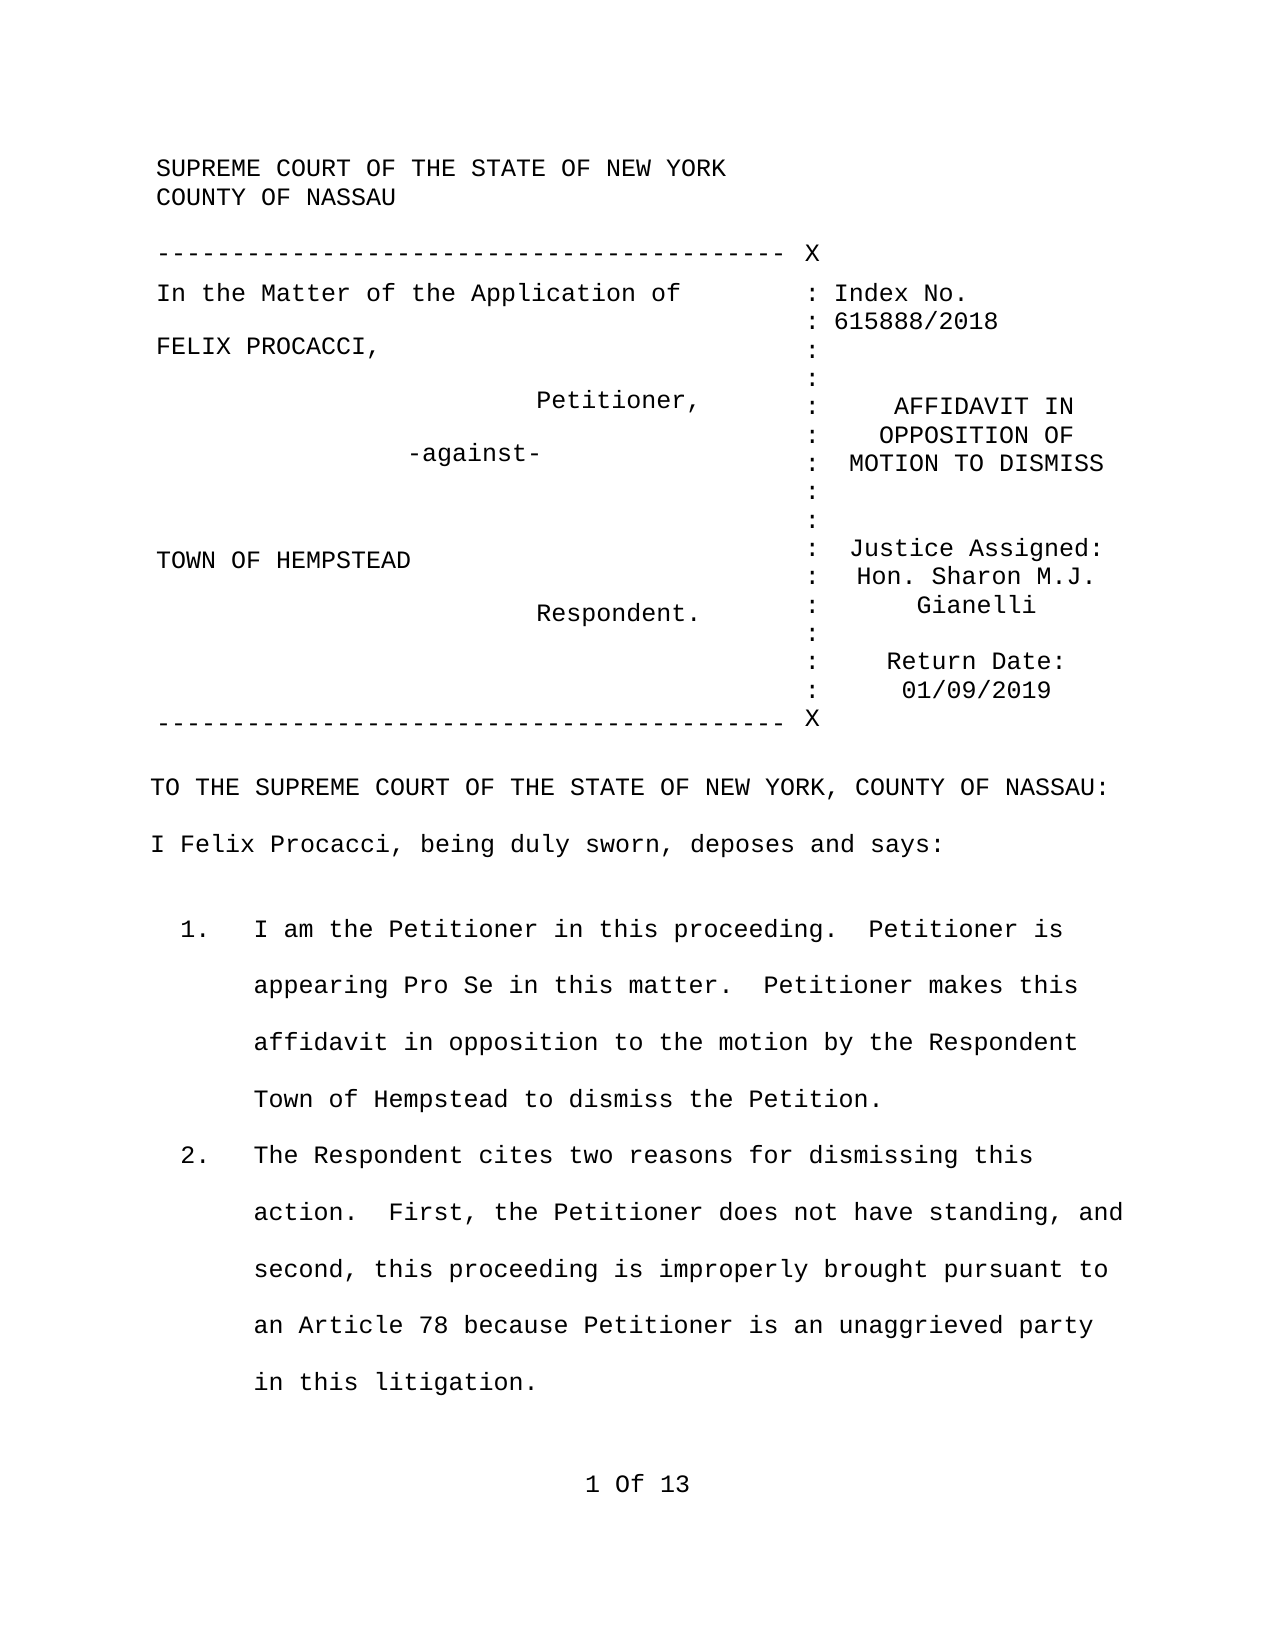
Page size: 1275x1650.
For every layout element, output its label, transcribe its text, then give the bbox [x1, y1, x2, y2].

text TO THE SUPREME COURT OF THE STATE OF NEW YORK, COUNTY OF NASSAU: [150, 774, 1125, 803]
table_header [828, 150, 1125, 275]
table_cell : : : : : : : : : : : : : : : X [799, 275, 828, 744]
table_header X [799, 150, 828, 275]
table_cell Index No. 615888/2018 AFFIDAVIT IN OPPOSITION OF MOTION TO DISMISS Justice Assigned: Hon. Sharon M.J. Gianelli Return Date: 01/09/2019 [828, 275, 1125, 744]
list The Respondent cites two reasons for dismissing this action. First, the Petitioner does not have standing, and second, this proceeding is improperly brought pursuant to an Article 78 because Petitioner is an unaggrieved party in this litigation. [180, 1143, 1125, 1398]
table_header SUPREME COURT OF THE STATE OF NEW YORK COUNTY OF NASSAU ------------------------------------------ [150, 150, 799, 275]
list I am the Petitioner in this proceeding. Petitioner is appearing Pro Se in this matter. Petitioner makes this affidavit in opposition to the motion by the Respondent Town of Hempstead to dismiss the Petition. [180, 916, 1125, 1114]
text I Felix Procacci, being duly sworn, deposes and says: [150, 831, 1125, 859]
table_cell In the Matter of the Application of FELIX PROCACCI, Petitioner, -against- TOWN OF HEMPSTEAD Respondent. ------------------------------------------ [150, 275, 799, 744]
